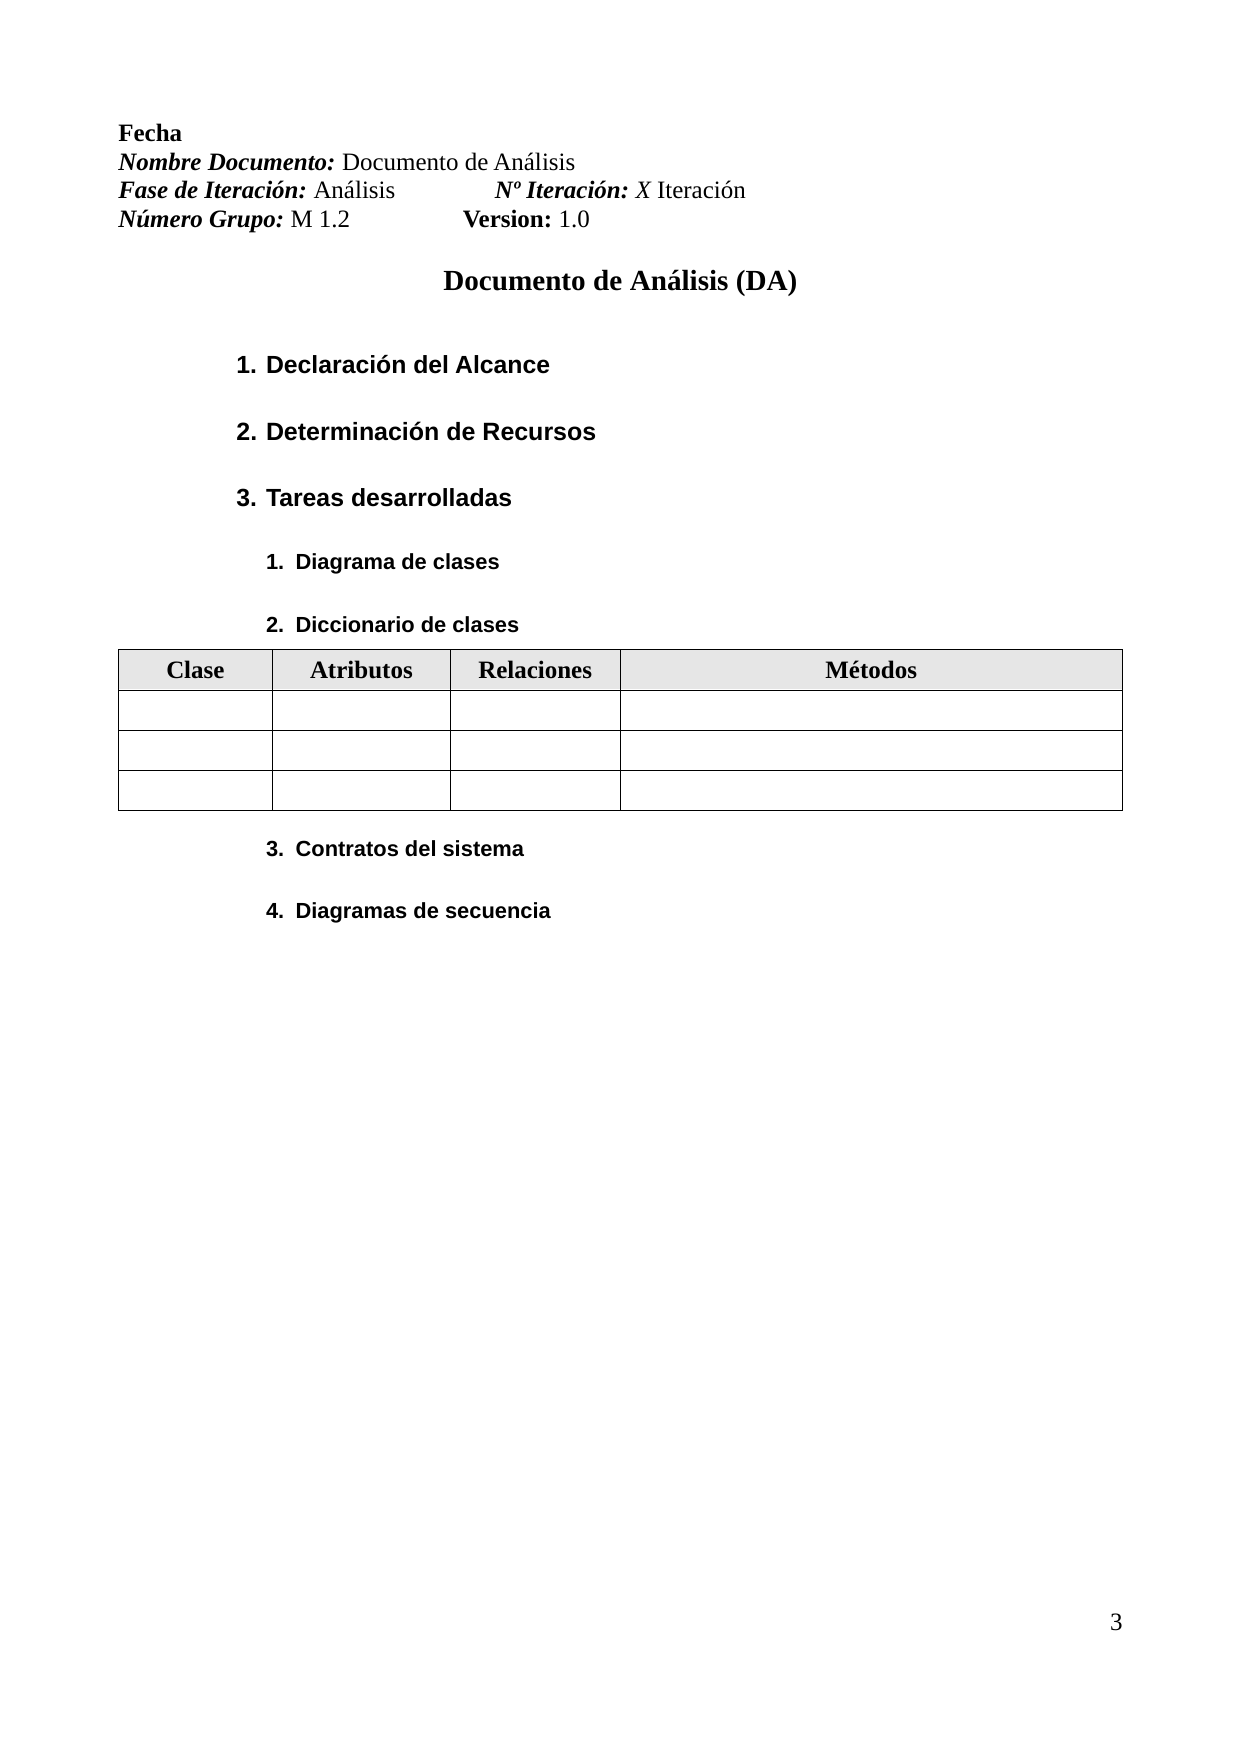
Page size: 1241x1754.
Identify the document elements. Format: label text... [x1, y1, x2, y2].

subtitle Determinación de Recursos [236, 416, 1122, 445]
table_cell [621, 691, 1122, 730]
subtitle Tareas desarrolladas [236, 483, 1122, 511]
table_header Clase [119, 650, 272, 689]
table_cell [273, 771, 450, 810]
table_cell [119, 691, 272, 730]
table_cell [451, 731, 620, 770]
subtitle Declaración del Alcance [236, 350, 1122, 379]
subtitle Diccionario de clases [266, 611, 1122, 637]
table_cell [621, 731, 1122, 770]
table_cell [119, 731, 272, 770]
text Documento de Análisis (DA) [118, 263, 1122, 296]
table_header Relaciones [451, 650, 620, 689]
table_cell [273, 731, 450, 770]
table_header Atributos [273, 650, 450, 689]
subtitle Diagramas de secuencia [266, 898, 1122, 923]
table_cell [621, 771, 1122, 810]
table_cell [273, 691, 450, 730]
table_cell [119, 771, 272, 810]
table_cell [451, 771, 620, 810]
table_cell [451, 691, 620, 730]
subtitle Diagrama de clases [266, 549, 1122, 574]
table_header Métodos [621, 650, 1122, 689]
subtitle Contratos del sistema [266, 836, 1122, 861]
